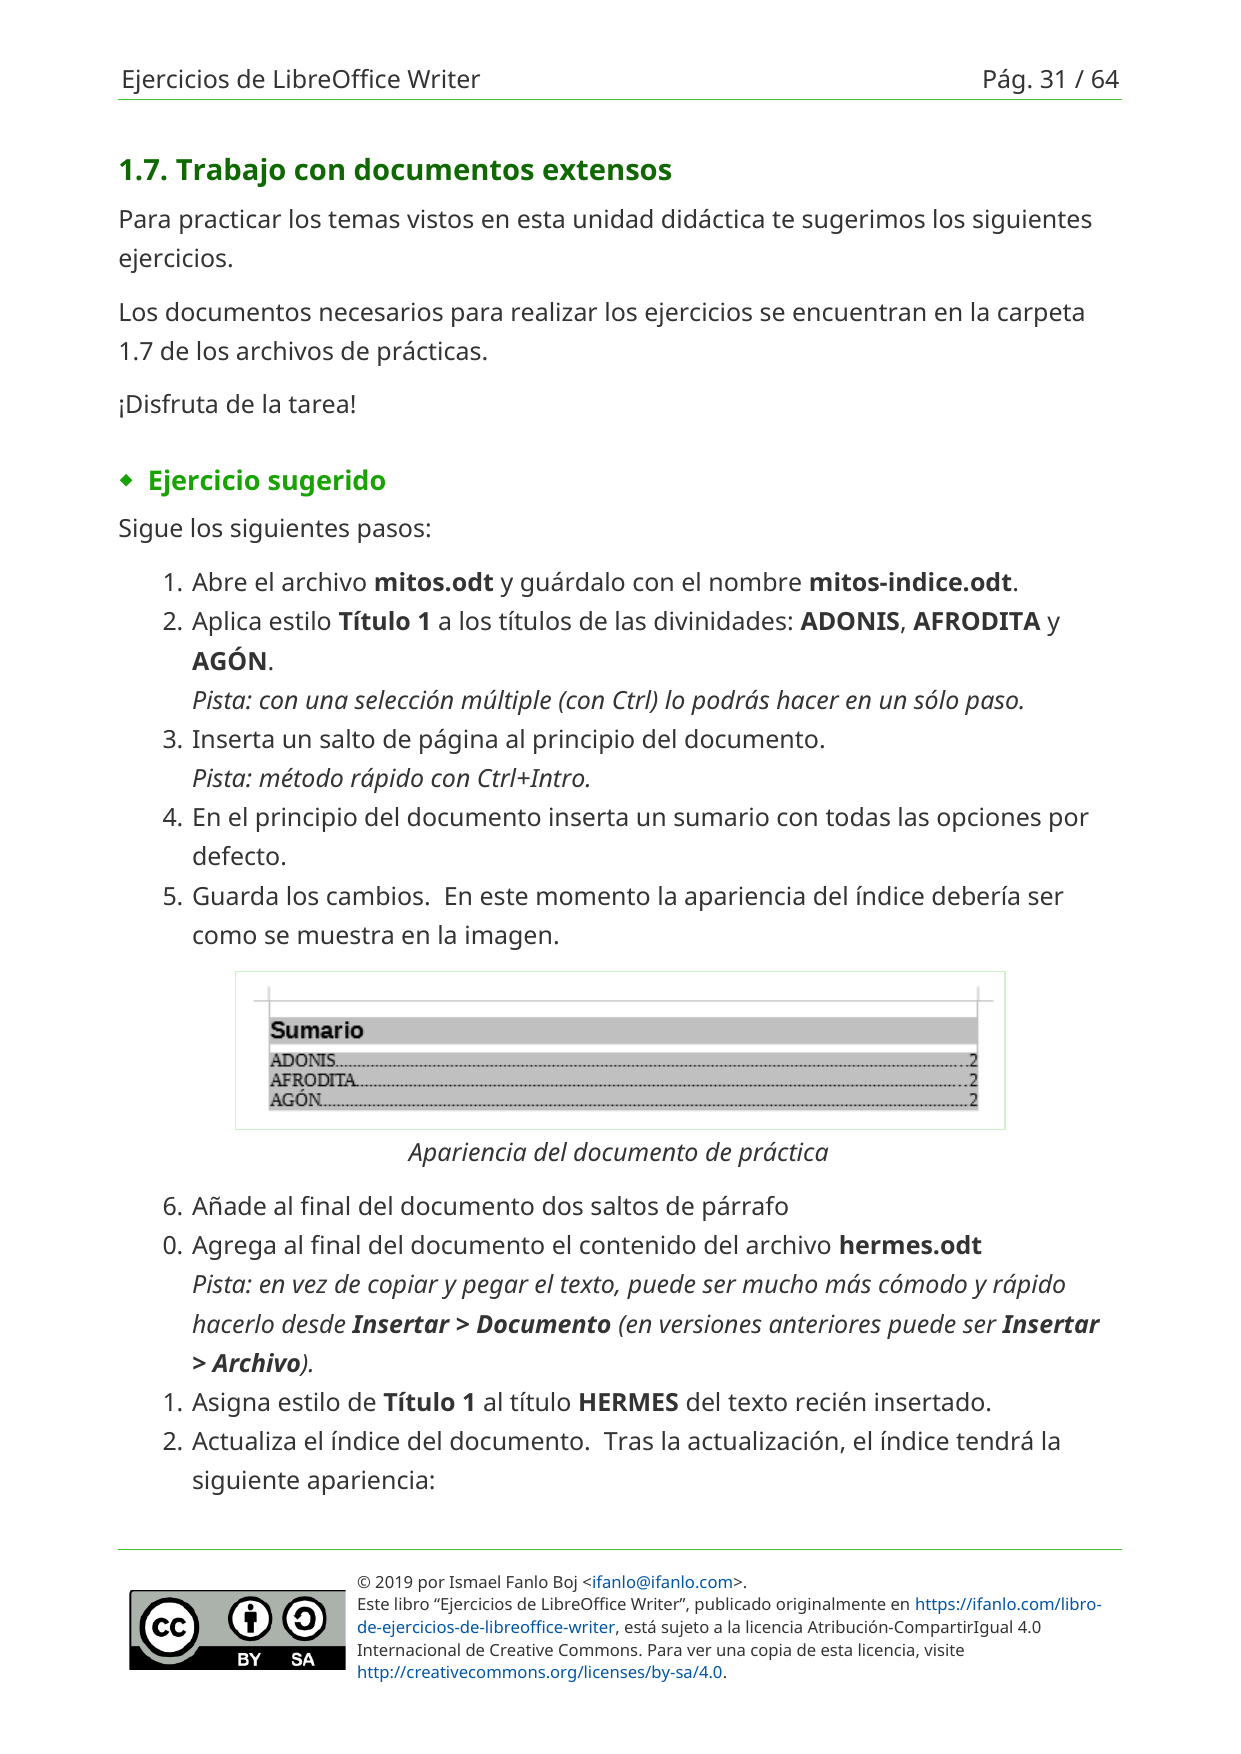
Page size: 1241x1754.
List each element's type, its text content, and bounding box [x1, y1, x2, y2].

subtitle 1.7. Trabajo con documentos extensos [118, 149, 1122, 189]
subtitle Ejercicio sugerido [118, 462, 1122, 498]
text Sigue los siguientes pasos: [118, 511, 1122, 545]
list Abre el archivo mitos.odt y guárdalo con el nombre mitos-indice.odt. [162, 565, 1122, 599]
list En el principio del documento inserta un sumario con todas las opciones por defecto. [162, 800, 1122, 873]
list Añade al final del documento dos saltos de párrafo [162, 1189, 1122, 1223]
list Actualiza el índice del documento. Tras la actualización, el índice tendrá la siguiente apariencia: [162, 1424, 1122, 1497]
list Agrega al final del documento el contenido del archivo hermes.odt Pista: en vez de copiar y pegar el texto, puede ser mucho más cómodo y rápido hacerlo desde Insertar > Documento (en versiones anteriores puede ser Insertar > Archivo). [162, 1228, 1122, 1379]
list Inserta un salto de página al principio del documento. Pista: método rápido con Ctrl+Intro. [162, 721, 1122, 795]
text Para practicar los temas vistos en esta unidad didáctica te sugerimos los siguientes ejercicios. [118, 201, 1122, 274]
text Los documentos necesarios para realizar los ejercicios se encuentran en la carpeta 1.7 de los archivos de prácticas. [118, 294, 1122, 367]
picture [129, 1590, 346, 1670]
picture [238, 975, 1002, 1126]
list Guarda los cambios. En este momento la apariencia del índice debería ser como se muestra en la imagen. [162, 878, 1122, 951]
text Apariencia del documento de práctica [118, 971, 1122, 1169]
list Aplica estilo Título 1 a los títulos de las divinidades: ADONIS, AFRODITA y AGÓN. Pista: con una selección múltiple (con Ctrl) lo podrás hacer en un sólo paso. [162, 604, 1122, 716]
list Asigna estilo de Título 1 al título HERMES del texto recién insertado. [162, 1385, 1122, 1419]
text ¡Disfruta de la tarea! [118, 387, 1122, 421]
